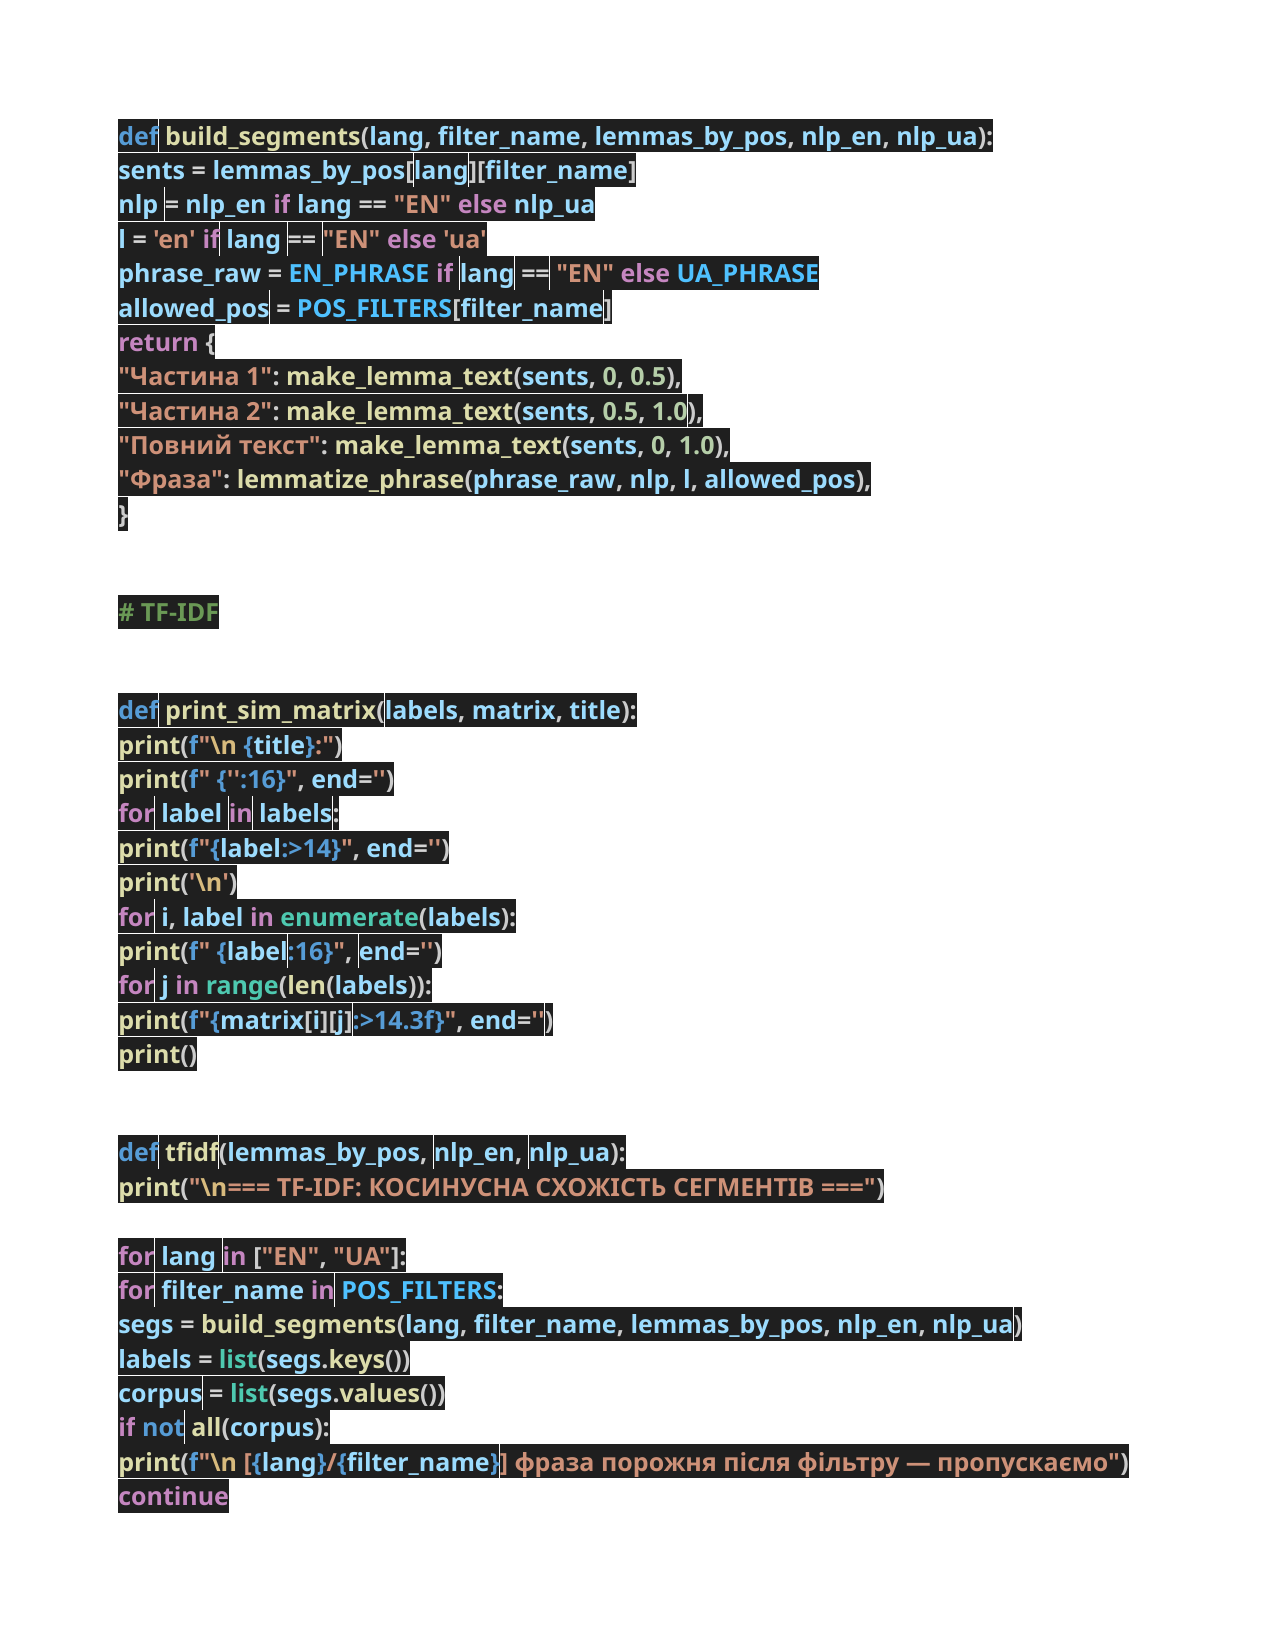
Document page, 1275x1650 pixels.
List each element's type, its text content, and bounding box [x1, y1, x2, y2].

text segs = build_segments(lang, filter_name, lemmas_by_pos, nlp_en, nlp_ua) [118, 1307, 1157, 1341]
text # TF-IDF [118, 594, 1157, 629]
text return { [118, 324, 1157, 359]
text print(f"{label:>14}", end='') [118, 830, 1157, 864]
text "Фраза": lemmatize_phrase(phrase_raw, nlp, l, allowed_pos), [118, 462, 1157, 496]
text for j in range(len(labels)): [118, 968, 1157, 1002]
text "Частина 1": make_lemma_text(sents, 0, 0.5), [118, 359, 1157, 393]
text phrase_raw = EN_PHRASE if lang == "EN" else UA_PHRASE [118, 256, 1157, 290]
text if not all(corpus): [118, 1410, 1157, 1444]
text print() [118, 1036, 1157, 1071]
text } [118, 496, 1157, 531]
text print(f" {label:16}", end='') [118, 933, 1157, 968]
text allowed_pos = POS_FILTERS[filter_name] [118, 290, 1157, 324]
text print('\n') [118, 864, 1157, 899]
text continue [118, 1478, 1157, 1513]
text "Частина 2": make_lemma_text(sents, 0.5, 1.0), [118, 393, 1157, 427]
text for filter_name in POS_FILTERS: [118, 1272, 1157, 1307]
text for i, label in enumerate(labels): [118, 899, 1157, 933]
text print("\n=== TF-IDF: КОСИНУСНА СХОЖІСТЬ СЕГМЕНТІВ ===") [118, 1169, 1157, 1203]
text l = 'en' if lang == "EN" else 'ua' [118, 221, 1157, 256]
text def tfidf(lemmas_by_pos, nlp_en, nlp_ua): [118, 1135, 1157, 1169]
text for lang in ["EN", "UA"]: [118, 1238, 1157, 1272]
text labels = list(segs.keys()) [118, 1341, 1157, 1375]
text corpus = list(segs.values()) [118, 1375, 1157, 1410]
text nlp = nlp_en if lang == "EN" else nlp_ua [118, 187, 1157, 221]
text def build_segments(lang, filter_name, lemmas_by_pos, nlp_en, nlp_ua): [118, 118, 1157, 152]
text for label in labels: [118, 796, 1157, 830]
text sents = lemmas_by_pos[lang][filter_name] [118, 152, 1157, 187]
text def print_sim_matrix(labels, matrix, title): [118, 693, 1157, 727]
text print(f"{matrix[i][j]:>14.3f}", end='') [118, 1002, 1157, 1036]
text print(f"\n [{lang}/{filter_name}] фраза порожня після фільтру — пропускаємо") [118, 1444, 1157, 1478]
text "Повний текст": make_lemma_text(sents, 0, 1.0), [118, 427, 1157, 462]
text print(f" {'':16}", end='') [118, 761, 1157, 796]
text print(f"\n {title}:") [118, 727, 1157, 761]
